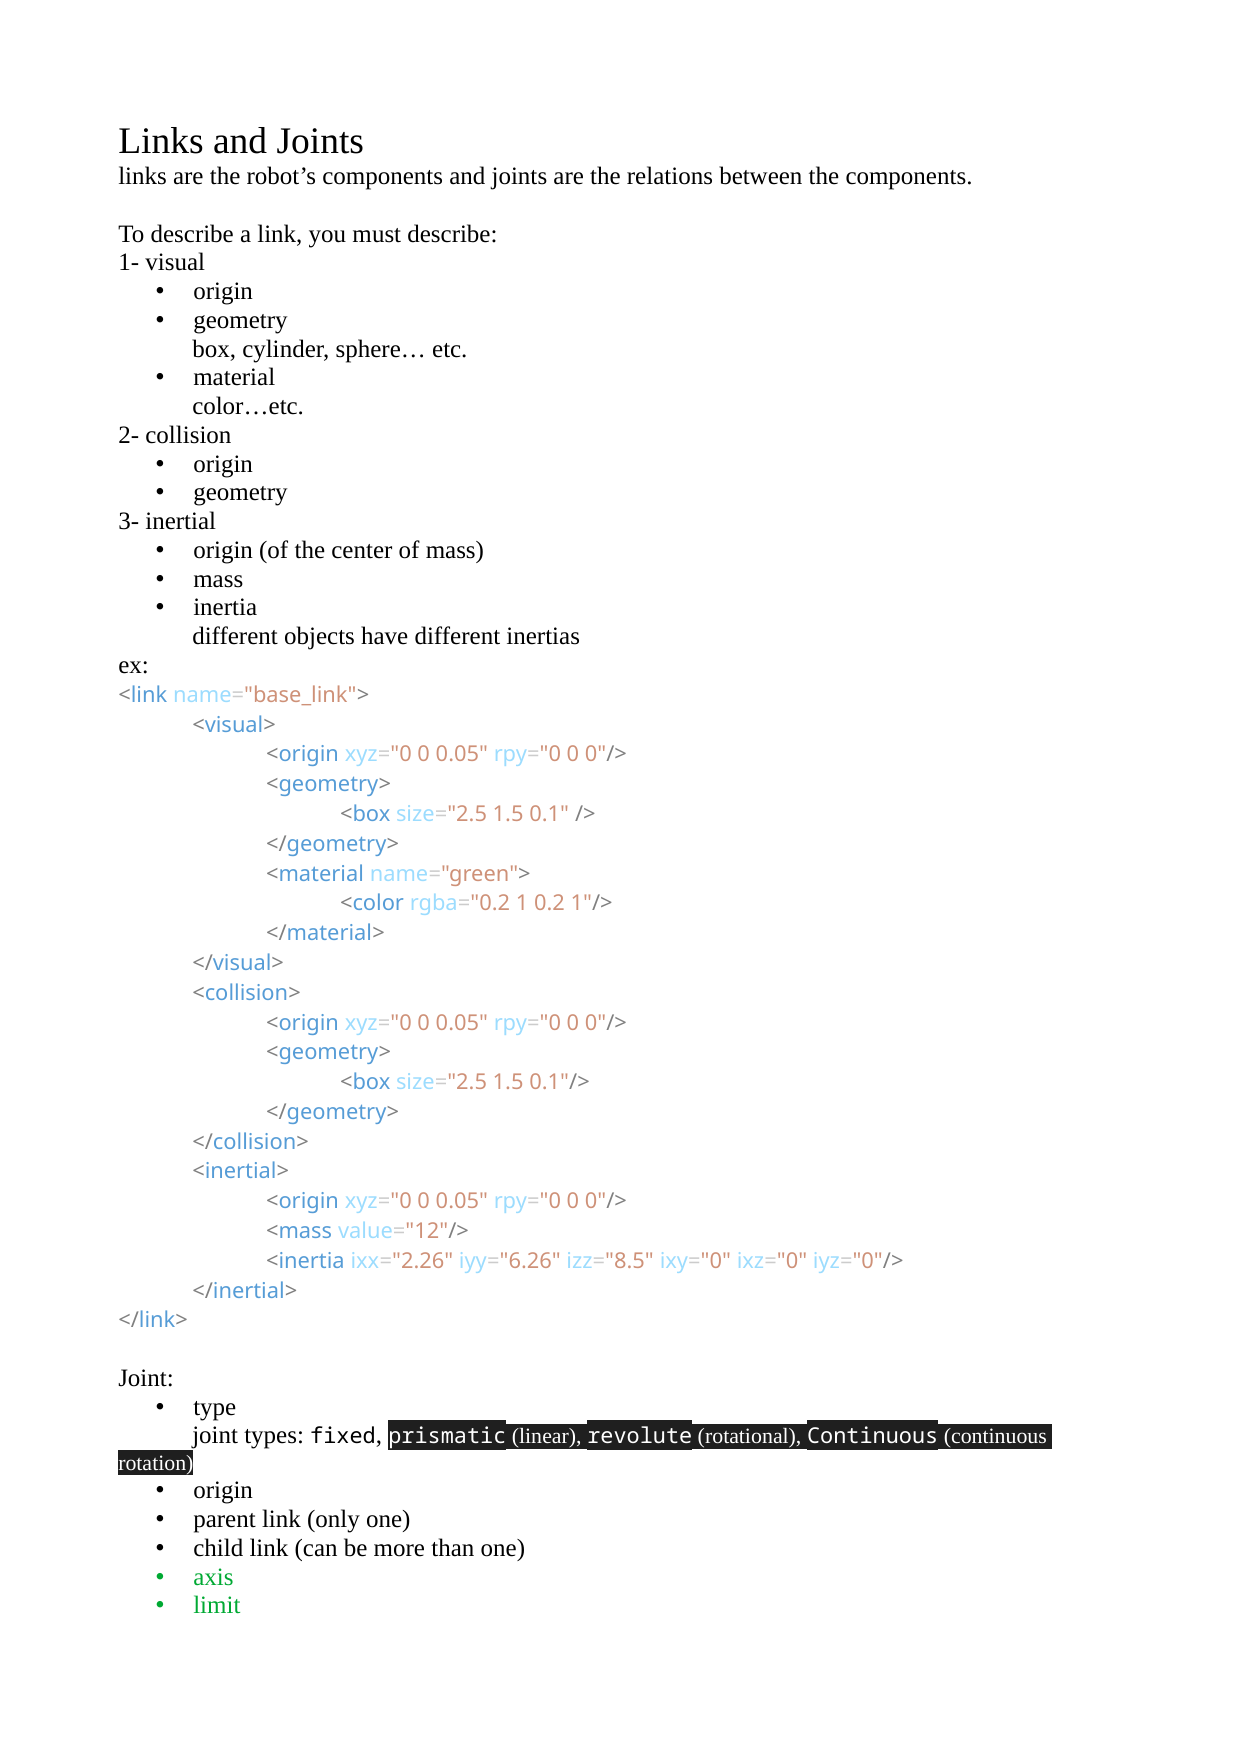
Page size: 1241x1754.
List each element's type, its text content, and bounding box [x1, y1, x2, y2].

list inertia [156, 592, 1122, 621]
text Joint: [118, 1363, 1122, 1392]
list origin (of the center of mass) [156, 535, 1122, 564]
text <mass value="12"/> [118, 1215, 1122, 1245]
text Links and Joints [118, 118, 1122, 161]
text links are the robot’s components and joints are the relations between the components. [118, 161, 1122, 190]
text <geometry> [118, 768, 1122, 798]
text box, cylinder, sphere… etc. [118, 334, 1122, 362]
text <box size="2.5 1.5 0.1"/> [118, 1066, 1122, 1096]
text color…etc. [118, 391, 1122, 420]
text </visual> [118, 947, 1122, 977]
list child link (can be more than one) [156, 1533, 1122, 1562]
list type [156, 1392, 1122, 1420]
text <material name="green"> [118, 857, 1122, 887]
text <inertia ixx="2.26" iyy="6.26" izz="8.5" ixy="0" ixz="0" iyz="0"/> [118, 1245, 1122, 1274]
list origin [156, 449, 1122, 477]
list axis [156, 1562, 1122, 1590]
text <geometry> [118, 1036, 1122, 1066]
text </geometry> [118, 828, 1122, 857]
text To describe a link, you must describe: [118, 219, 1122, 247]
text <origin xyz="0 0 0.05" rpy="0 0 0"/> [118, 1006, 1122, 1036]
list parent link (only one) [156, 1504, 1122, 1533]
text </collision> [118, 1126, 1122, 1155]
text different objects have different inertias [118, 621, 1122, 650]
text ex: [118, 650, 1122, 679]
text </inertial> [118, 1274, 1122, 1304]
list material [156, 362, 1122, 391]
text joint types: fixed, prismatic (linear), revolute (rotational), Continuous (continuous rotation) [118, 1420, 1122, 1475]
text 3- inertial [118, 506, 1122, 535]
text 1- visual [118, 247, 1122, 276]
list geometry [156, 477, 1122, 506]
list origin [156, 1475, 1122, 1504]
list origin [156, 276, 1122, 305]
text </material> [118, 917, 1122, 947]
text </link> [118, 1304, 1122, 1334]
list limit [156, 1590, 1122, 1619]
text 2- collision [118, 420, 1122, 449]
text </geometry> [118, 1096, 1122, 1126]
text <color rgba="0.2 1 0.2 1"/> [118, 887, 1122, 917]
text <link name="base_link"> [118, 679, 1122, 708]
text <origin xyz="0 0 0.05" rpy="0 0 0"/> [118, 738, 1122, 768]
text <visual> [118, 708, 1122, 738]
text <collision> [118, 977, 1122, 1006]
text <origin xyz="0 0 0.05" rpy="0 0 0"/> [118, 1185, 1122, 1215]
text <box size="2.5 1.5 0.1" /> [118, 798, 1122, 828]
text <inertial> [118, 1155, 1122, 1185]
list mass [156, 564, 1122, 592]
list geometry [156, 305, 1122, 334]
